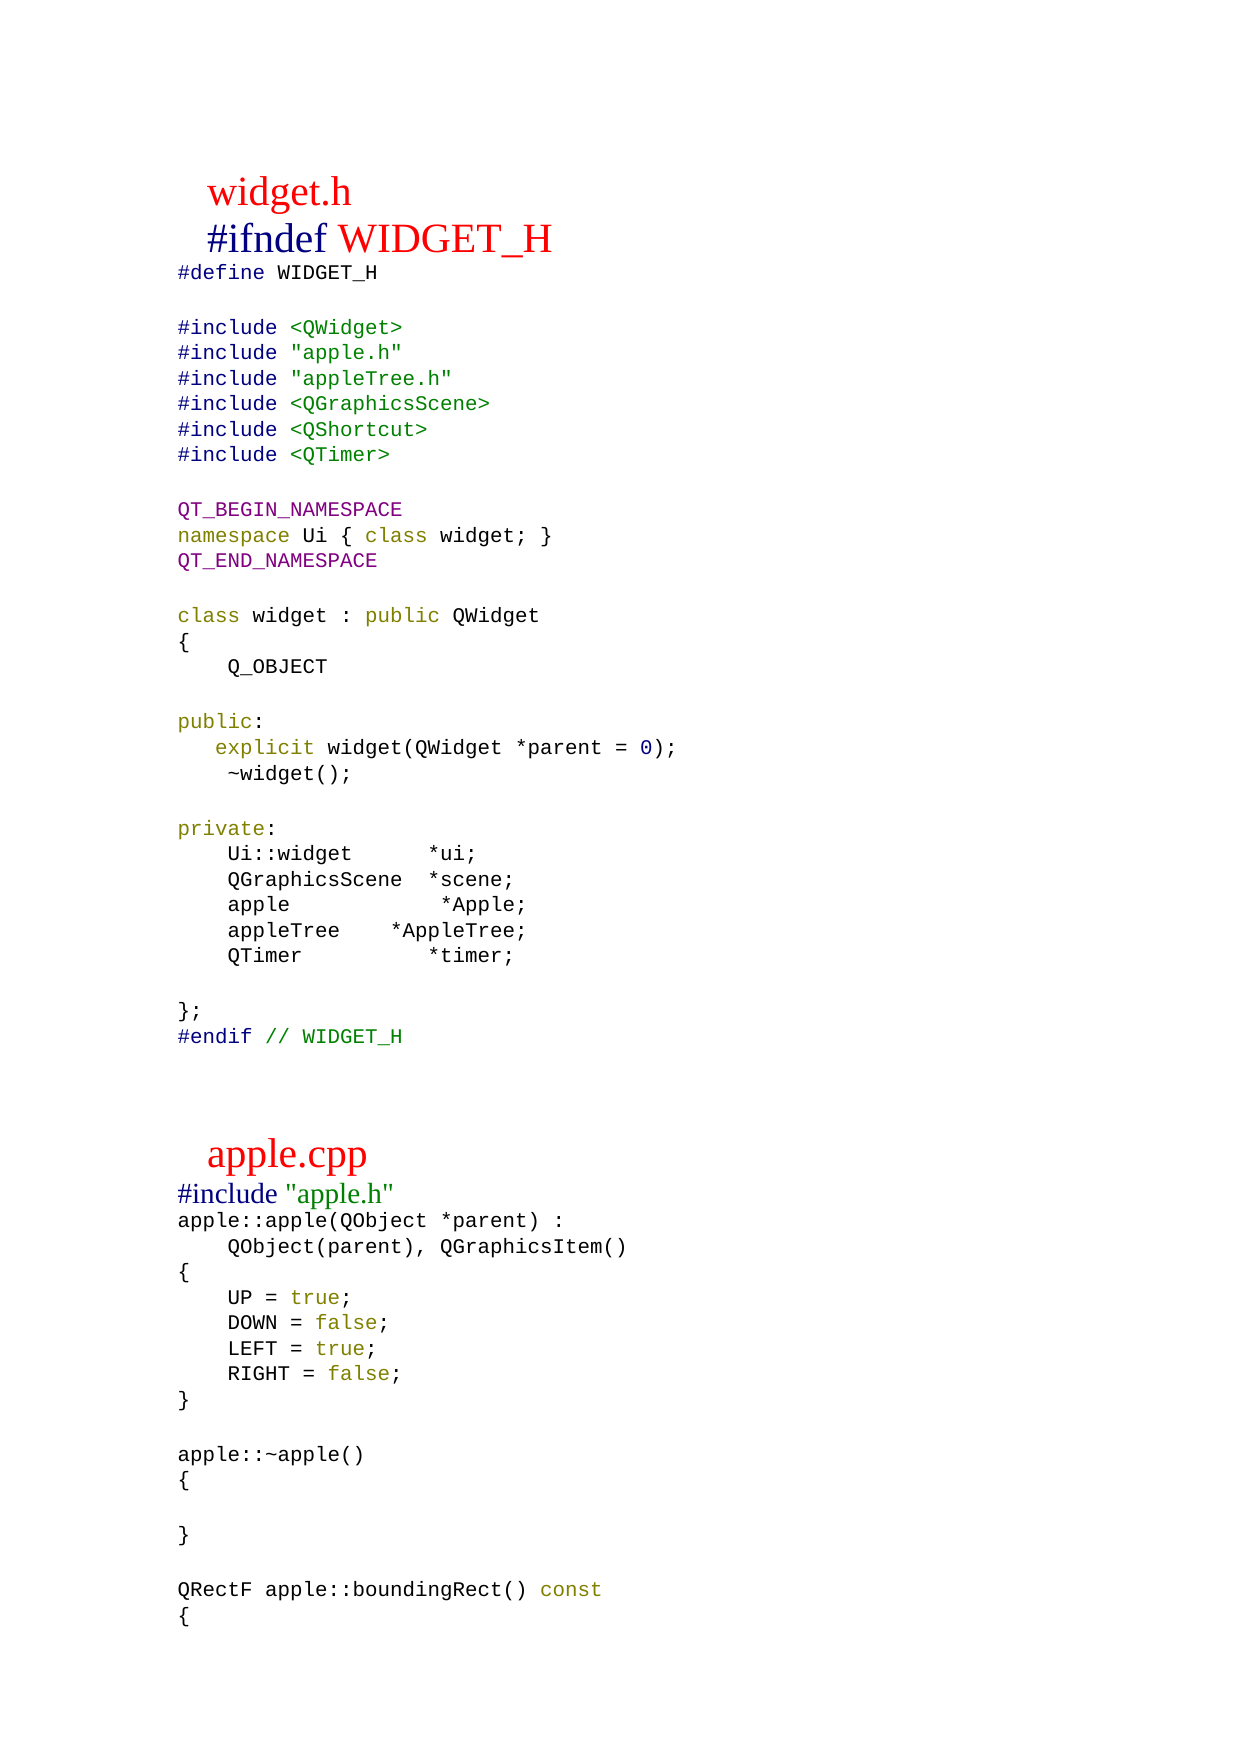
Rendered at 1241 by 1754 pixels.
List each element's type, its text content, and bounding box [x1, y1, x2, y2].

text #include "apple.h" [177, 342, 1152, 366]
text apple.cpp #include "apple.h" [177, 1129, 1152, 1210]
text namespace Ui { class widget; } [177, 525, 1152, 549]
text #endif // WIDGET_H [177, 1026, 1152, 1049]
text apple *Apple; [177, 894, 1152, 918]
text QTimer *timer; [177, 945, 1152, 969]
text private: [177, 818, 1152, 841]
text apple::apple(QObject *parent) : [177, 1210, 1152, 1234]
text DOWN = false; [177, 1312, 1152, 1336]
text { [177, 1605, 1152, 1628]
text { [177, 1469, 1152, 1493]
text #include <QTimer> [177, 444, 1152, 468]
text LEFT = true; [177, 1338, 1152, 1361]
text appleTree *AppleTree; [177, 920, 1152, 943]
text class widget : public QWidget [177, 606, 1152, 629]
text } [177, 1389, 1152, 1412]
text } [177, 1524, 1152, 1548]
text apple::~apple() [177, 1444, 1152, 1467]
text QGraphicsScene *scene; [177, 869, 1152, 892]
text #include <QWidget> [177, 317, 1152, 341]
text RIGHT = false; [177, 1363, 1152, 1387]
text #include "appleTree.h" [177, 368, 1152, 392]
text UP = true; [177, 1287, 1152, 1310]
text QT_BEGIN_NAMESPACE [177, 499, 1152, 523]
text widget.h [177, 166, 1152, 214]
text #ifndef WIDGET_H [177, 214, 1152, 262]
text Ui::widget *ui; [177, 843, 1152, 867]
text QRectF apple::boundingRect() const [177, 1579, 1152, 1603]
text public: [177, 712, 1152, 735]
text QObject(parent), QGraphicsItem() [177, 1236, 1152, 1259]
text { [177, 631, 1152, 655]
text #include <QGraphicsScene> [177, 393, 1152, 417]
text QT_END_NAMESPACE [177, 551, 1152, 574]
text Q_OBJECT [177, 657, 1152, 680]
text explicit widget(QWidget *parent = 0); [177, 737, 1152, 761]
text #include <QShortcut> [177, 419, 1152, 443]
text { [177, 1261, 1152, 1285]
text #define WIDGET_H [177, 262, 1152, 286]
text ~widget(); [177, 763, 1152, 786]
text }; [177, 1000, 1152, 1024]
